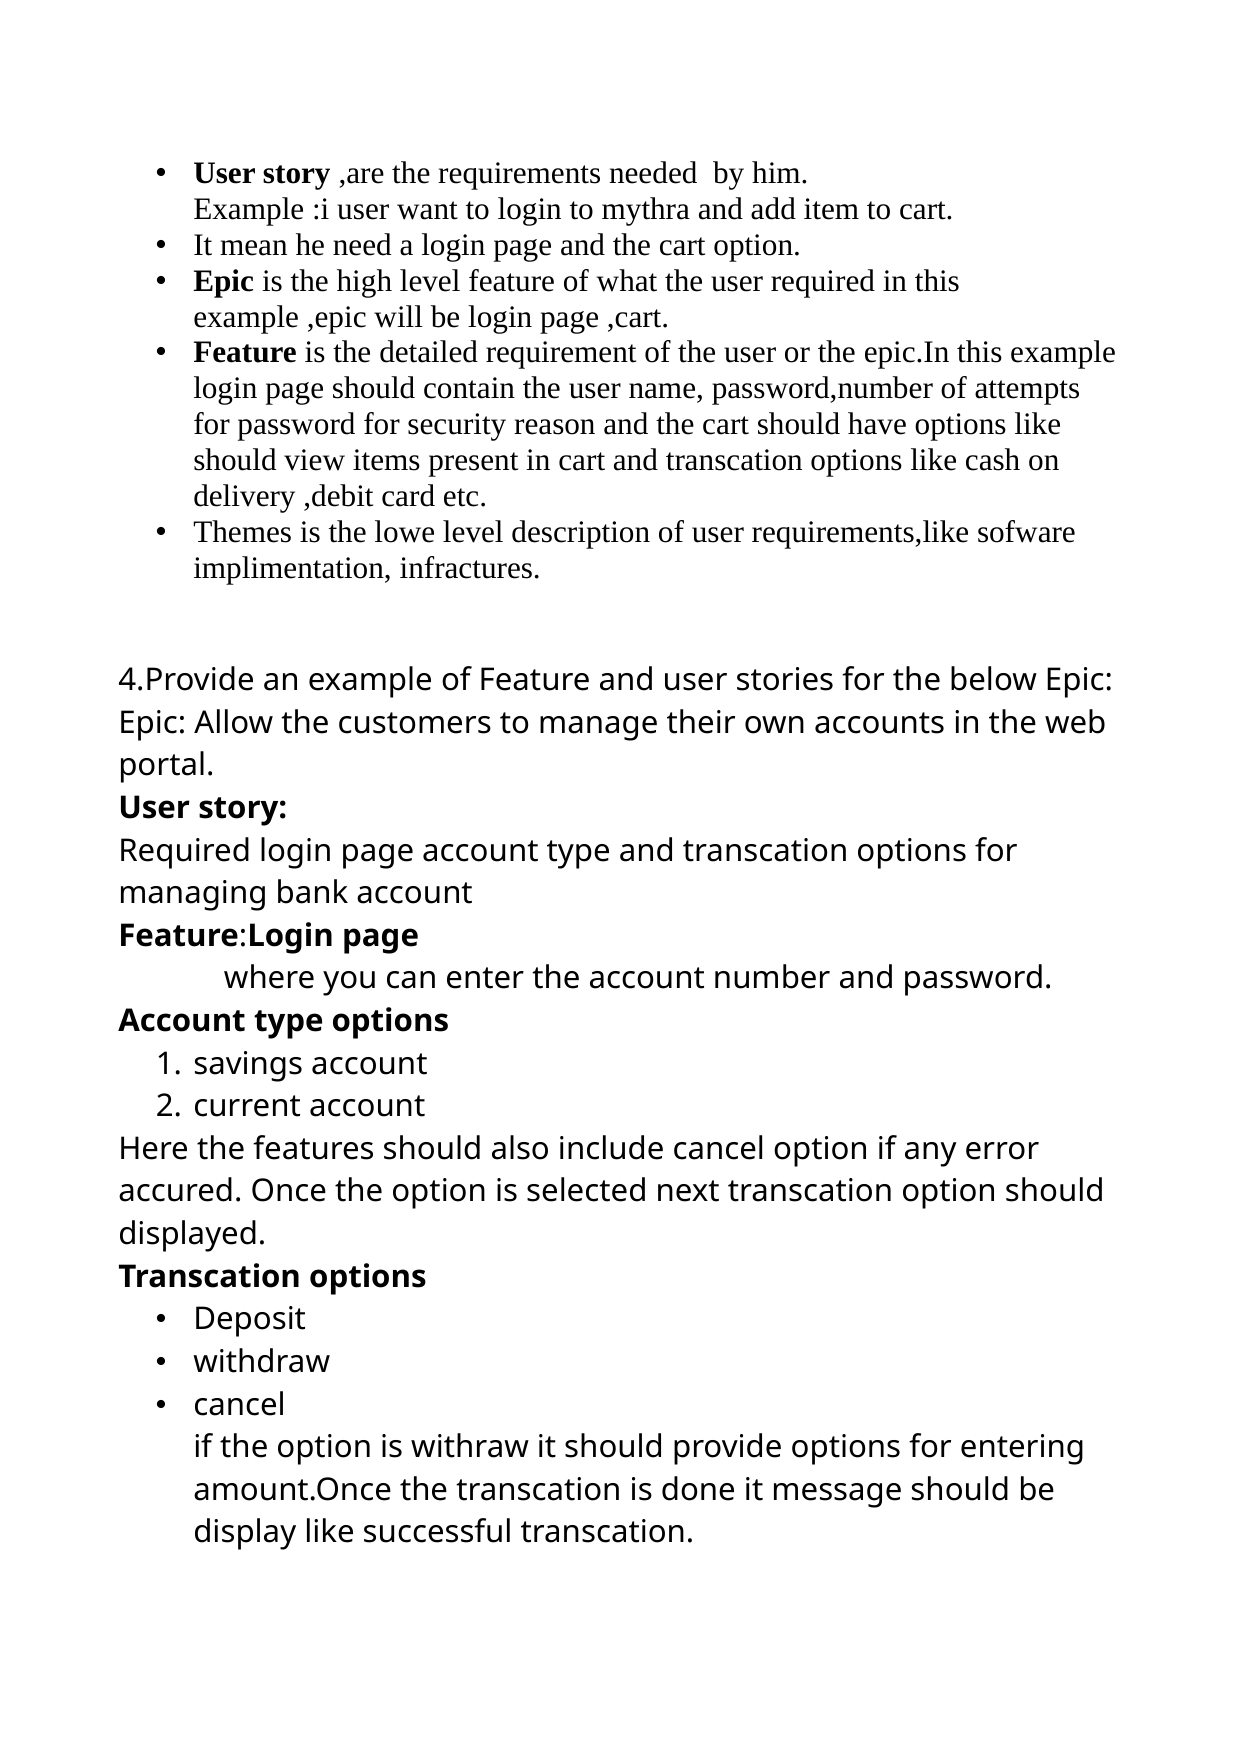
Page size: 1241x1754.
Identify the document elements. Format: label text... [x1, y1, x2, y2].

list Feature is the detailed requirement of the user or the epic.In this example login page should contain the user name, password,number of attempts for password for security reason and the cart should have options like should view items present in cart and transcation options like cash on delivery ,debit card etc. [156, 334, 1122, 513]
text Feature:Login page [118, 913, 1122, 955]
text Epic: Allow the customers to manage their own accounts in the web portal. [118, 700, 1122, 785]
list User story ,are the requirements needed by him. [156, 154, 1122, 190]
text Here the features should also include cancel option if any error accured. Once the option is selected next transcation option should displayed. [118, 1126, 1122, 1254]
list savings account [156, 1041, 1122, 1083]
text where you can enter the account number and password. [118, 955, 1122, 998]
text 4.Provide an example of Feature and user stories for the below Epic: [118, 657, 1122, 700]
list Example :i user want to login to mythra and add item to cart. [156, 190, 1122, 226]
list withdraw [156, 1339, 1122, 1381]
text Required login page account type and transcation options for managing bank account [118, 828, 1122, 913]
list current account [156, 1083, 1122, 1126]
list if the option is withraw it should provide options for entering amount.Once the transcation is done it message should be display like successful transcation. [156, 1424, 1122, 1552]
list cancel [156, 1381, 1122, 1424]
text Transcation options [118, 1254, 1122, 1296]
list Deposit [156, 1296, 1122, 1339]
list Themes is the lowe level description of user requirements,like sofware implimentation, infractures. [156, 513, 1122, 585]
list It mean he need a login page and the cart option. [156, 226, 1122, 262]
text User story: [118, 785, 1122, 828]
text Account type options [118, 998, 1122, 1041]
list Epic is the high level feature of what the user required in this example ,epic will be login page ,cart. [156, 262, 1122, 334]
